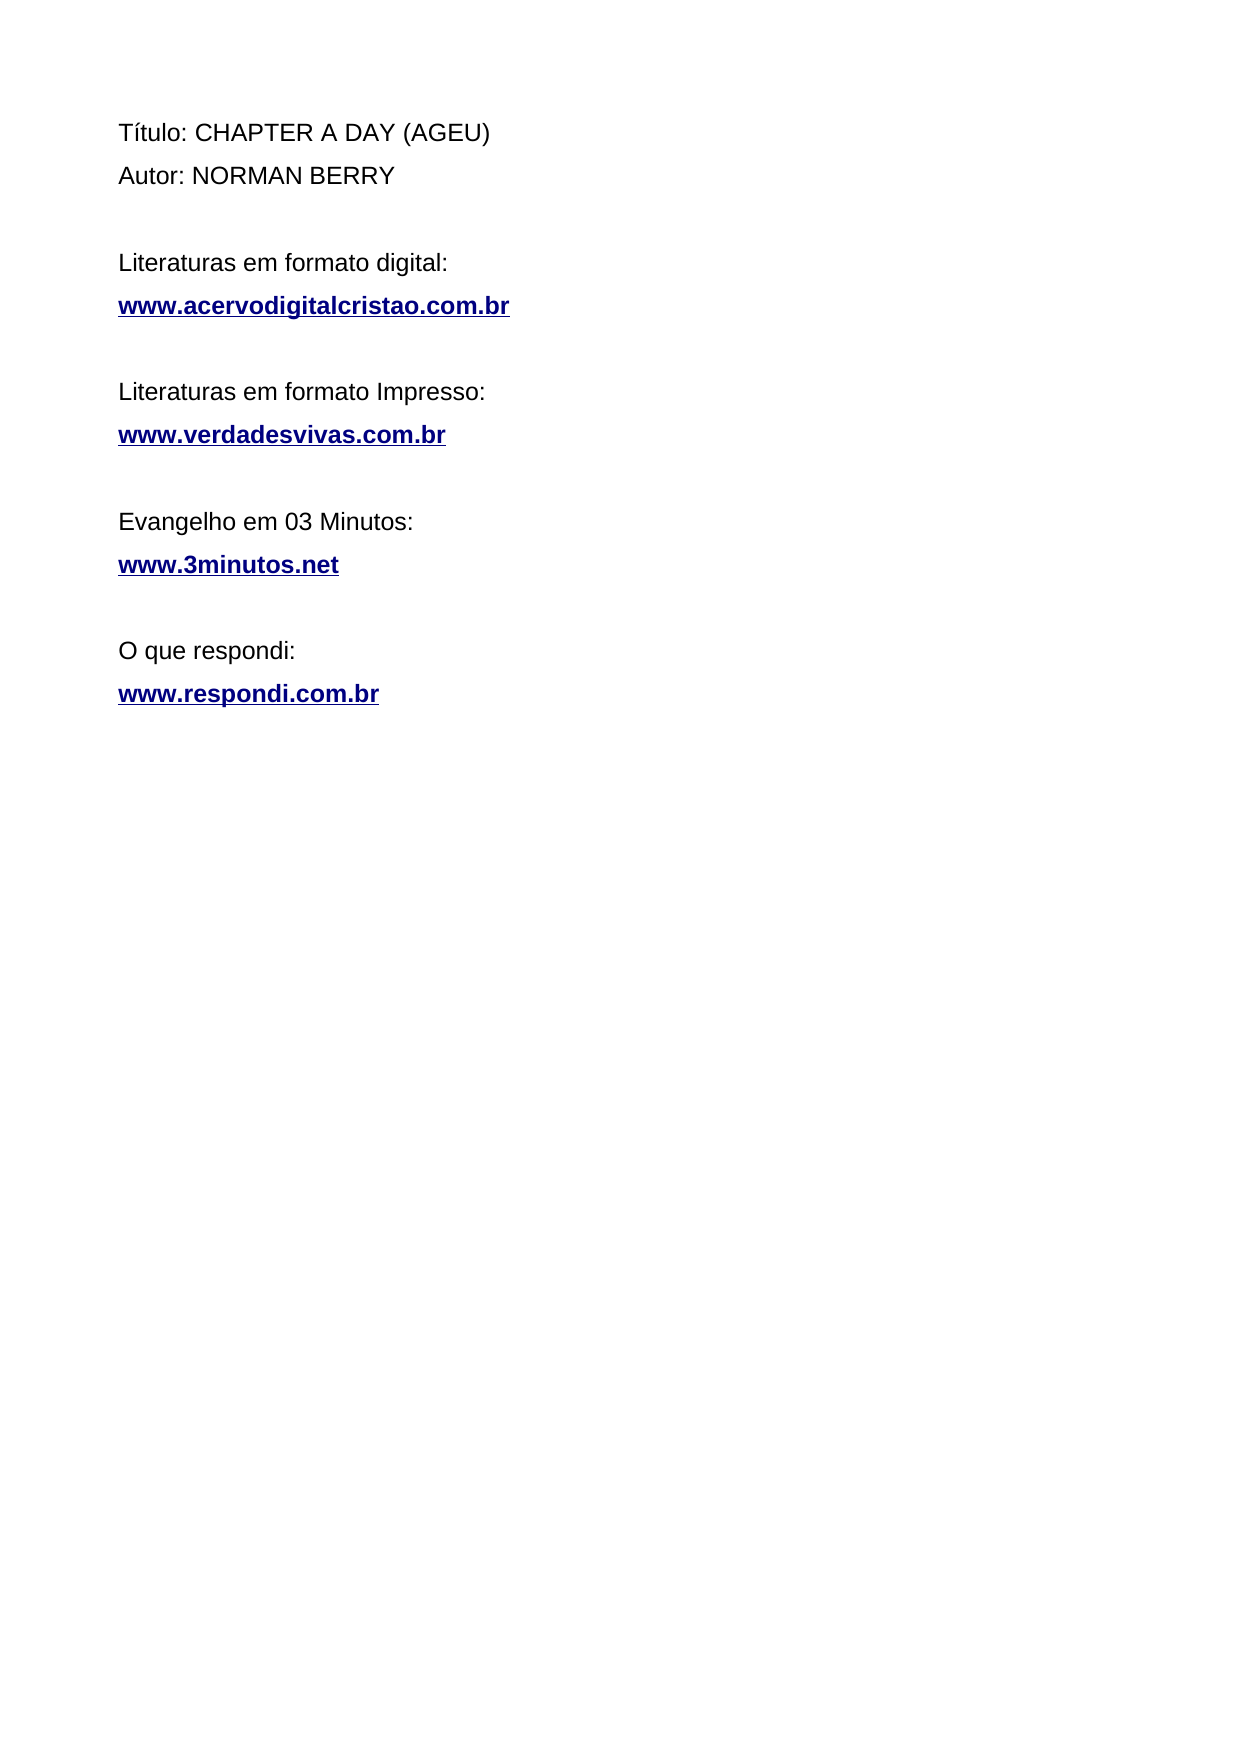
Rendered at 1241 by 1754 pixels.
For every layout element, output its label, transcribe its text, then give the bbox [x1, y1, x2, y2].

text Título: CHAPTER A DAY (AGEU) Autor: NORMAN BERRY Literaturas em formato digital: www.acervodigitalcristao.com.br Literaturas em formato Impresso: www.verdadesvivas.com.br Evangelho em 03 Minutos: www.3minutos.net O que respondi: www.respondi.com.br [118, 118, 1122, 708]
